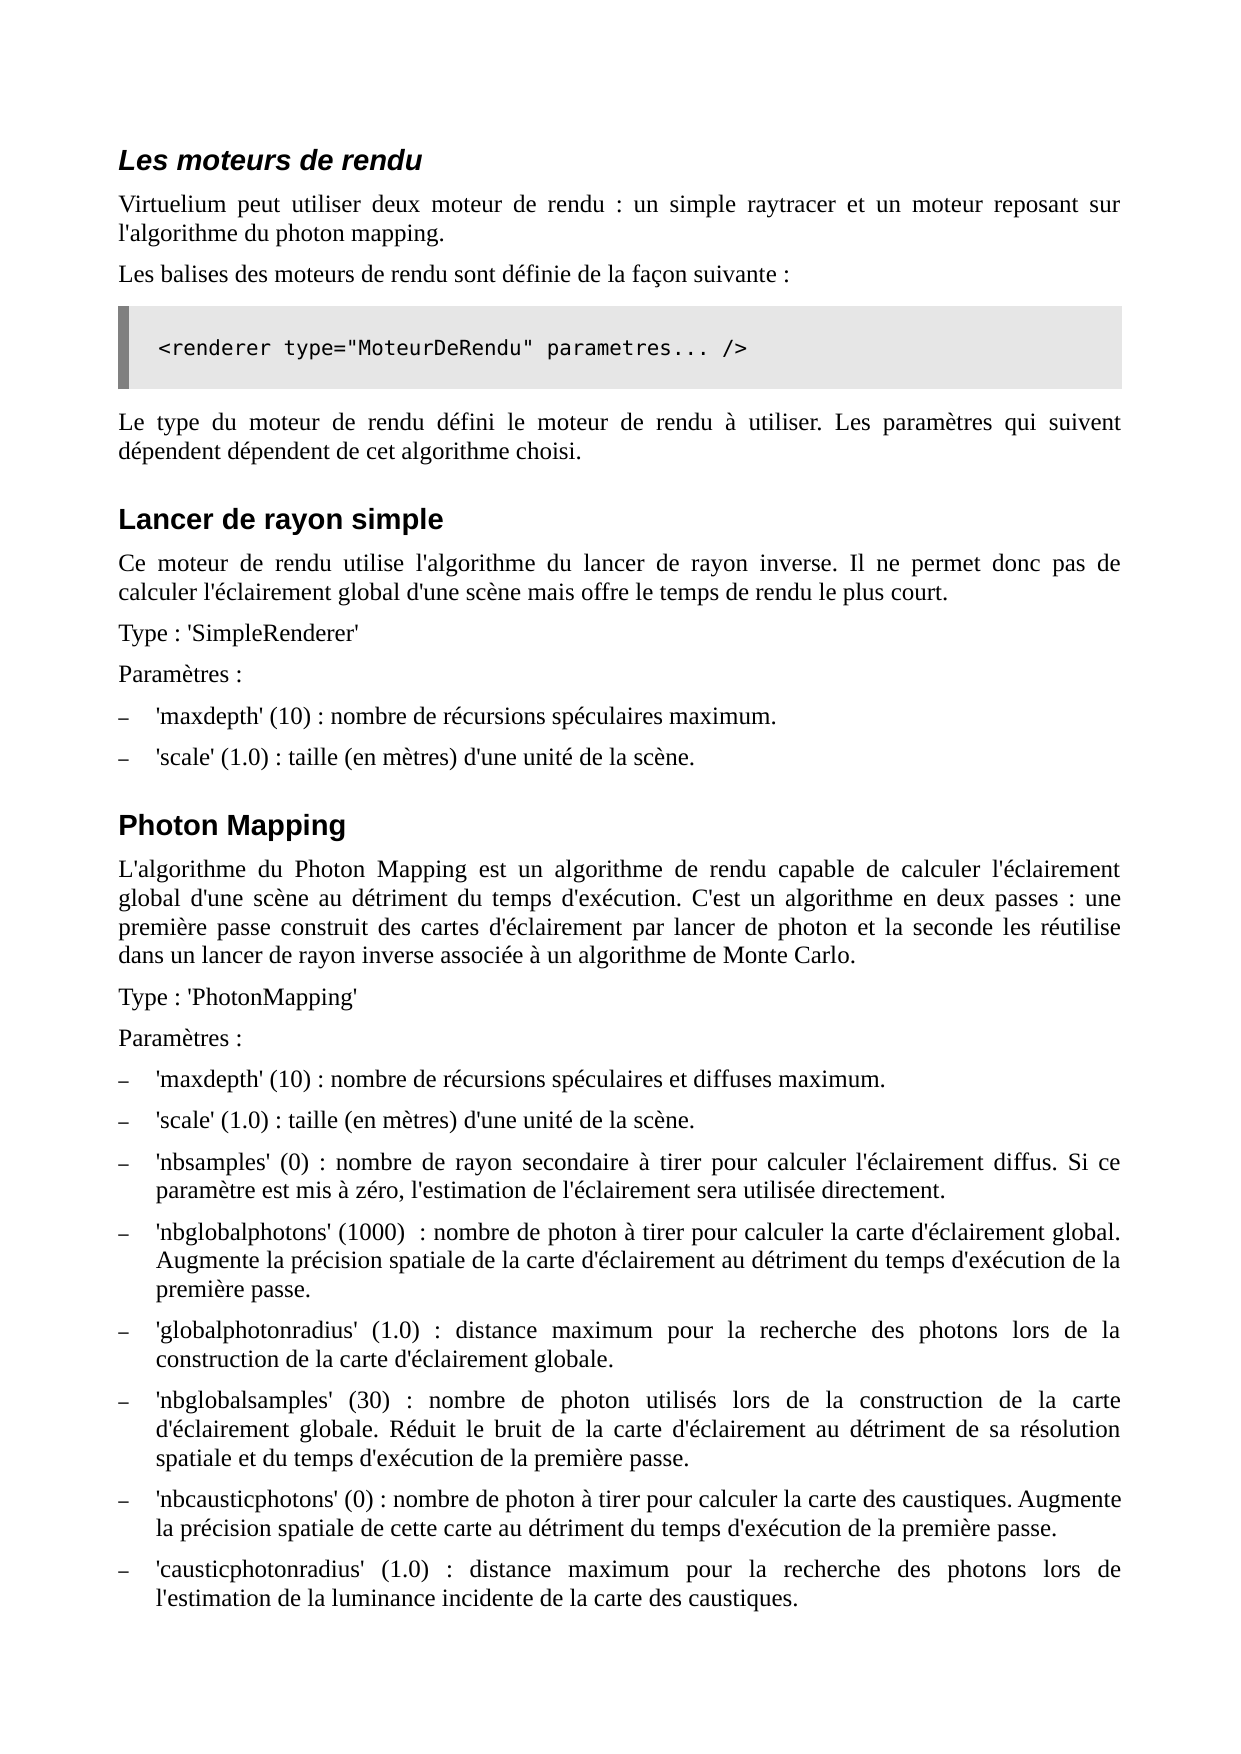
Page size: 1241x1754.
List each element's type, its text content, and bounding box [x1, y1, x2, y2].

text <renderer type="MoteurDeRendu" parametres... /> [129, 306, 1122, 389]
list 'scale' (1.0) : taille (en mètres) d'une unité de la scène. [118, 1106, 1122, 1134]
text Paramètres : [118, 659, 1122, 688]
text Type : 'PhotonMapping' [118, 982, 1122, 1011]
subtitle Lancer de rayon simple [118, 502, 1122, 536]
text Les balises des moteurs de rendu sont définie de la façon suivante : [118, 259, 1122, 288]
list 'causticphotonradius' (1.0) : distance maximum pour la recherche des photons lors de l'estimation de la luminance incidente de la carte des caustiques. [118, 1554, 1122, 1612]
text L'algorithme du Photon Mapping est un algorithme de rendu capable de calculer l'éclairement global d'une scène au détriment du temps d'exécution. C'est un algorithme en deux passes : une première passe construit des cartes d'éclairement par lancer de photon et la seconde les réutilise dans un lancer de rayon inverse associée à un algorithme de Monte Carlo. [118, 854, 1122, 969]
list 'maxdepth' (10) : nombre de récursions spéculaires maximum. [118, 701, 1122, 729]
text Le type du moteur de rendu défini le moteur de rendu à utiliser. Les paramètres qui suivent dépendent dépendent de cet algorithme choisi. [118, 407, 1122, 465]
list 'nbglobalphotons' (1000) : nombre de photon à tirer pour calculer la carte d'éclairement global. Augmente la précision spatiale de la carte d'éclairement au détriment du temps d'exécution de la première passe. [118, 1217, 1122, 1303]
text Virtuelium peut utiliser deux moteur de rendu : un simple raytracer et un moteur reposant sur l'algorithme du photon mapping. [118, 189, 1122, 247]
text Type : 'SimpleRenderer' [118, 618, 1122, 647]
subtitle Photon Mapping [118, 808, 1122, 842]
list 'maxdepth' (10) : nombre de récursions spéculaires et diffuses maximum. [118, 1064, 1122, 1093]
subtitle Les moteurs de rendu [118, 143, 1122, 177]
list 'nbsamples' (0) : nombre de rayon secondaire à tirer pour calculer l'éclairement diffus. Si ce paramètre est mis à zéro, l'estimation de l'éclairement sera utilisée directement. [118, 1147, 1122, 1204]
list 'globalphotonradius' (1.0) : distance maximum pour la recherche des photons lors de la construction de la carte d'éclairement globale. [118, 1316, 1122, 1373]
list 'scale' (1.0) : taille (en mètres) d'une unité de la scène. [118, 742, 1122, 771]
list 'nbglobalsamples' (30) : nombre de photon utilisés lors de la construction de la carte d'éclairement globale. Réduit le bruit de la carte d'éclairement au détriment de sa résolution spatiale et du temps d'exécution de la première passe. [118, 1386, 1122, 1472]
text Paramètres : [118, 1023, 1122, 1052]
list 'nbcausticphotons' (0) : nombre de photon à tirer pour calculer la carte des caustiques. Augmente la précision spatiale de cette carte au détriment du temps d'exécution de la première passe. [118, 1484, 1122, 1542]
text Ce moteur de rendu utilise l'algorithme du lancer de rayon inverse. Il ne permet donc pas de calculer l'éclairement global d'une scène mais offre le temps de rendu le plus court. [118, 548, 1122, 606]
